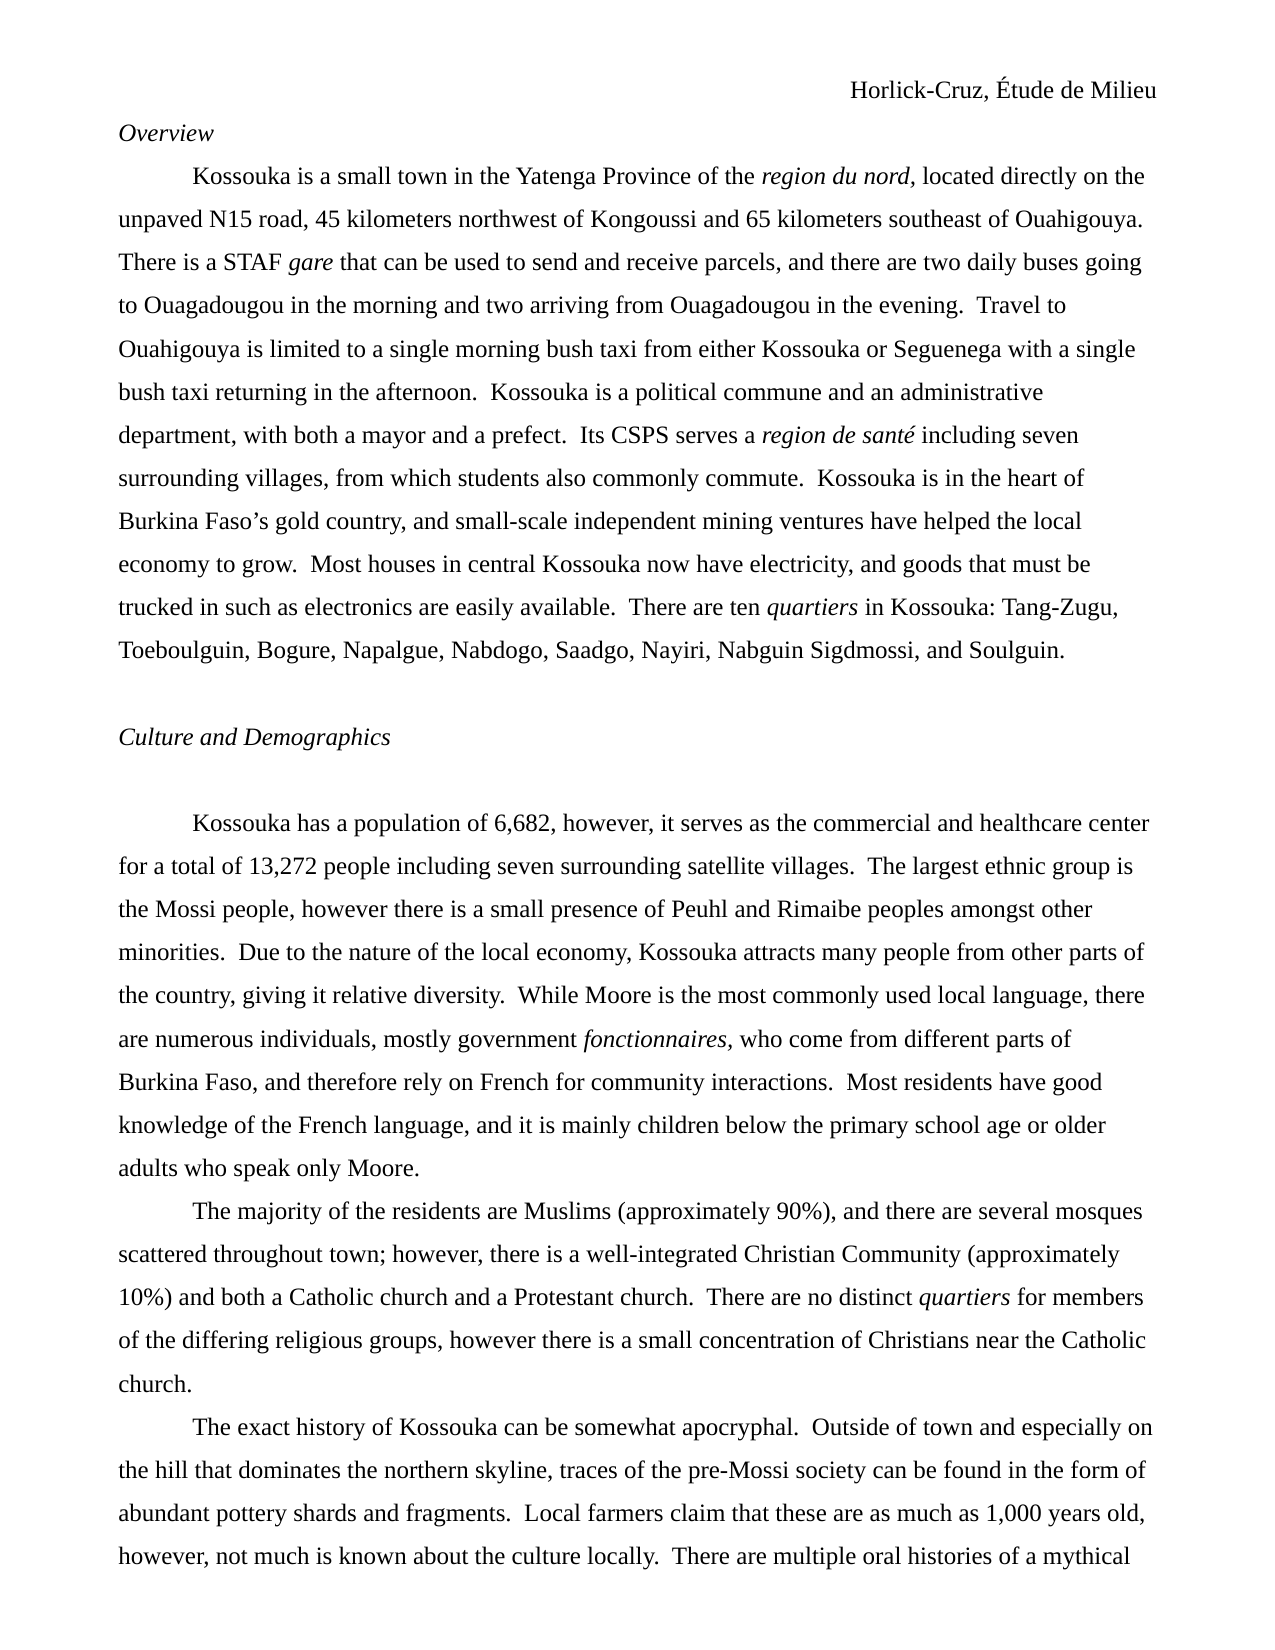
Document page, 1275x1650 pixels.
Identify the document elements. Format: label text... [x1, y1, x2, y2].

text Kossouka is a small town in the Yatenga Province of the region du nord, located directly on the unpaved N15 road, 45 kilometers northwest of Kongoussi and 65 kilometers southeast of Ouahigouya. There is a STAF gare that can be used to send and receive parcels, and there are two daily buses going to Ouagadougou in the morning and two arriving from Ouagadougou in the evening. Travel to Ouahigouya is limited to a single morning bush taxi from either Kossouka or Seguenega with a single bush taxi returning in the afternoon. Kossouka is a political commune and an administrative department, with both a mayor and a prefect. Its CSPS serves a region de santé including seven surrounding villages, from which students also commonly commute. Kossouka is in the heart of Burkina Faso’s gold country, and small-scale independent mining ventures have helped the local economy to grow. Most houses in central Kossouka now have electricity, and goods that must be trucked in such as electronics are easily available. There are ten quartiers in Kossouka: Tang-Zugu, Toeboulguin, Bogure, Napalgue, Nabdogo, Saadgo, Nayiri, Nabguin Sigdmossi, and Soulguin. [118, 161, 1157, 664]
text Overview [118, 118, 1157, 147]
text Culture and Demographics [118, 722, 1157, 751]
text Kossouka has a population of 6,682, however, it serves as the commercial and healthcare center for a total of 13,272 people including seven surrounding satellite villages. The largest ethnic group is the Mossi people, however there is a small presence of Peuhl and Rimaibe peoples amongst other minorities. Due to the nature of the local economy, Kossouka attracts many people from other parts of the country, giving it relative diversity. While Moore is the most commonly used local language, there are numerous individuals, mostly government fonctionnaires, who come from different parts of Burkina Faso, and therefore rely on French for community interactions. Most residents have good knowledge of the French language, and it is mainly children below the primary school age or older adults who speak only Moore. [118, 808, 1157, 1182]
text The majority of the residents are Muslims (approximately 90%), and there are several mosques scattered throughout town; however, there is a well-integrated Christian Community (approximately 10%) and both a Catholic church and a Protestant church. There are no distinct quartiers for members of the differing religious groups, however there is a small concentration of Christians near the Catholic church. [118, 1196, 1157, 1397]
text The exact history of Kossouka can be somewhat apocryphal. Outside of town and especially on the hill that dominates the northern skyline, traces of the pre-Mossi society can be found in the form of abundant pottery shards and fragments. Local farmers claim that these are as much as 1,000 years old, however, not much is known about the culture locally. There are multiple oral histories of a mythical [118, 1412, 1157, 1570]
